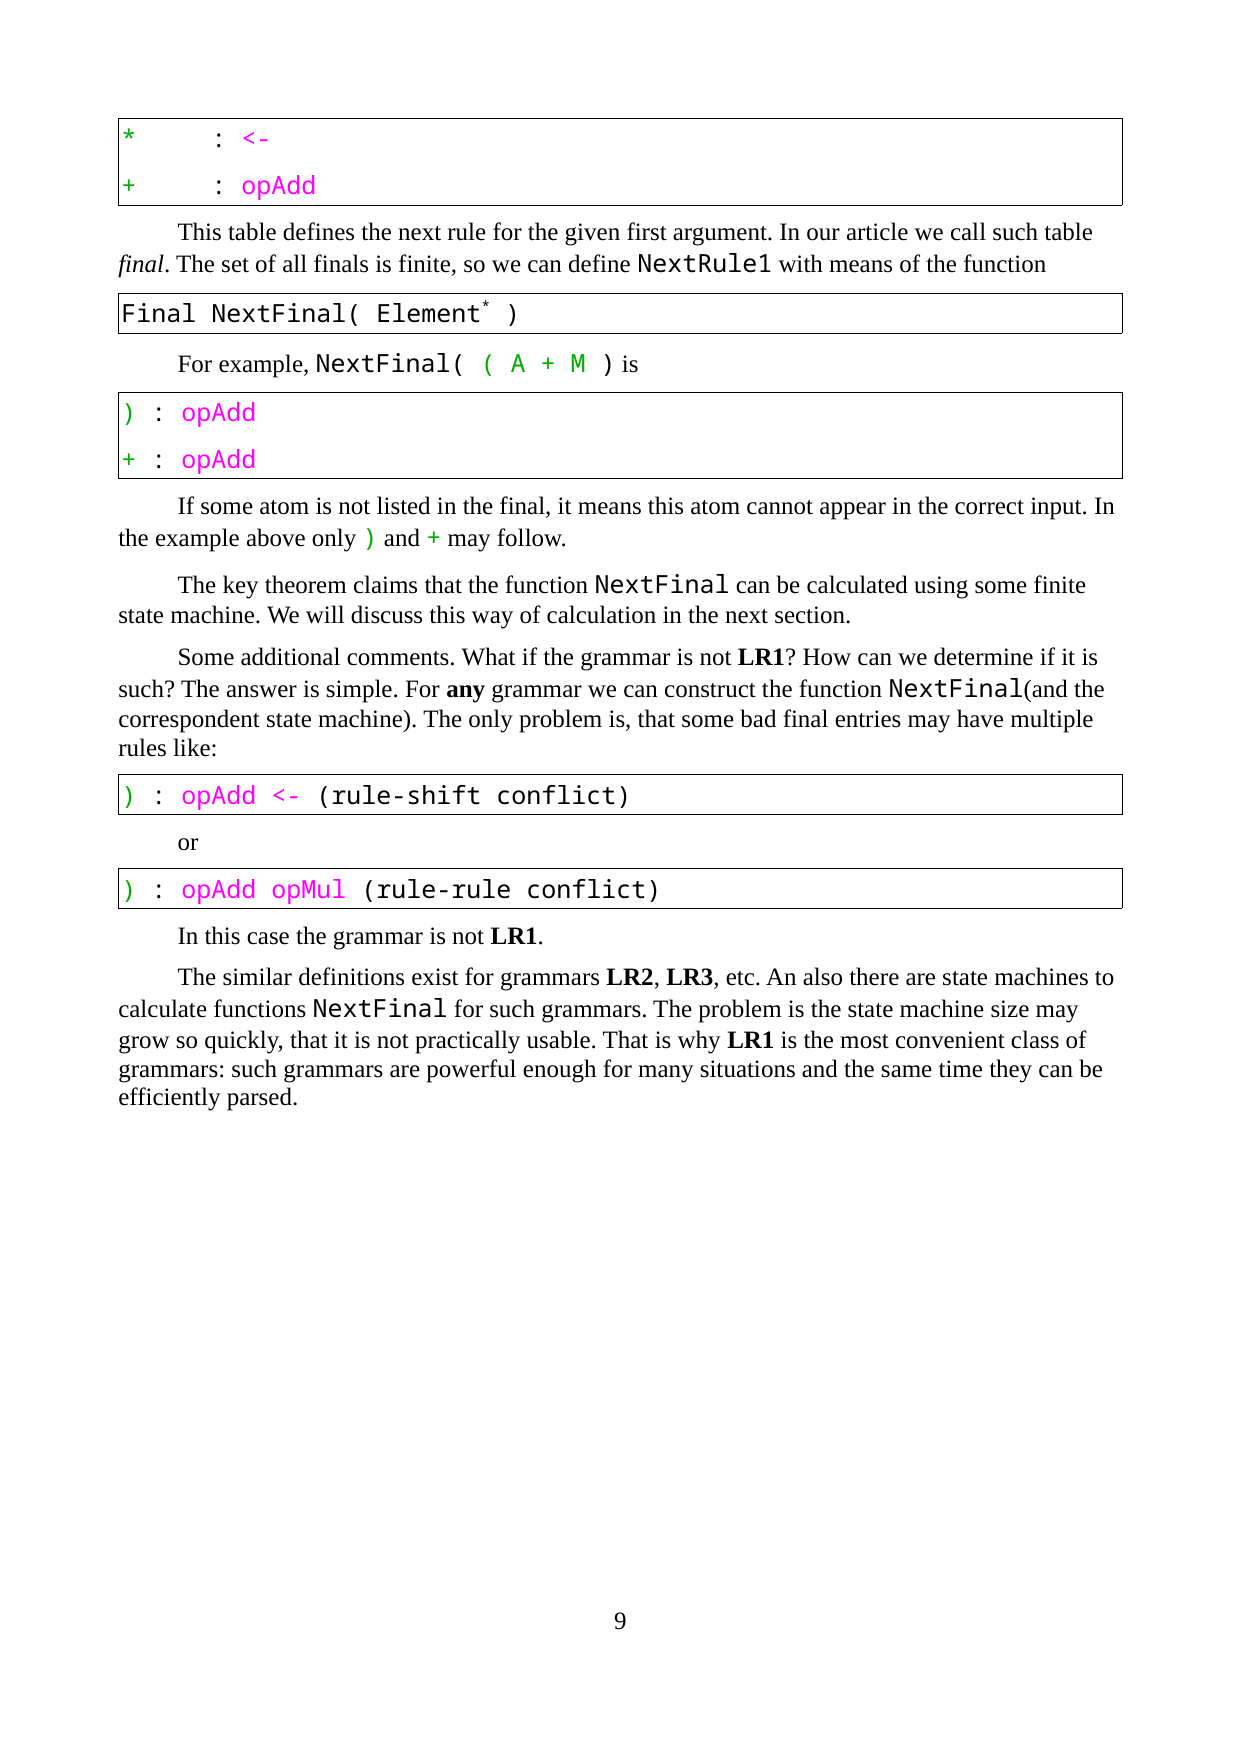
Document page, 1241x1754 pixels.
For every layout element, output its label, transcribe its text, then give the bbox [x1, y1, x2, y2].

text For example, NextFinal( ( A + M ) is [118, 345, 1122, 379]
text ) : opAdd [119, 393, 1122, 429]
text This table defines the next rule for the given first argument. In our article we call such table final. The set of all finals is finite, so we can define NextRule1 with means of the function [118, 217, 1122, 280]
text * : <- [119, 119, 1122, 155]
text ) : opAdd opMul (rule-rule conflict) [119, 869, 1122, 908]
text If some atom is not listed in the final, it means this atom cannot appear in the correct input. In the example above only ) and + may follow. [118, 491, 1122, 554]
text In this case the grammar is not LR1. [118, 921, 1122, 949]
text ) : opAdd <- (rule-shift conflict) [119, 775, 1122, 814]
text The similar definitions exist for grammars LR2, LR3, etc. An also there are state machines to calculate functions NextFinal for such grammars. The problem is the state machine size may grow so quickly, that it is not practically usable. That is why LR1 is the most convenient class of grammars: such grammars are powerful enough for many situations and the same time they can be efficiently parsed. [118, 962, 1122, 1111]
text Final NextFinal( Element* ) [119, 294, 1122, 333]
text + : opAdd [119, 438, 1122, 478]
text The key theorem claims that the function NextFinal can be calculated using some finite state machine. We will discuss this way of calculation in the next section. [118, 566, 1122, 629]
text Some additional comments. What if the grammar is not LR1? How can we determine if it is such? The answer is simple. For any grammar we can construct the function NextFinal(and the correspondent state machine). The only problem is, that some bad final entries may have multiple rules like: [118, 642, 1122, 762]
text or [118, 827, 1122, 856]
text + : opAdd [119, 165, 1122, 205]
